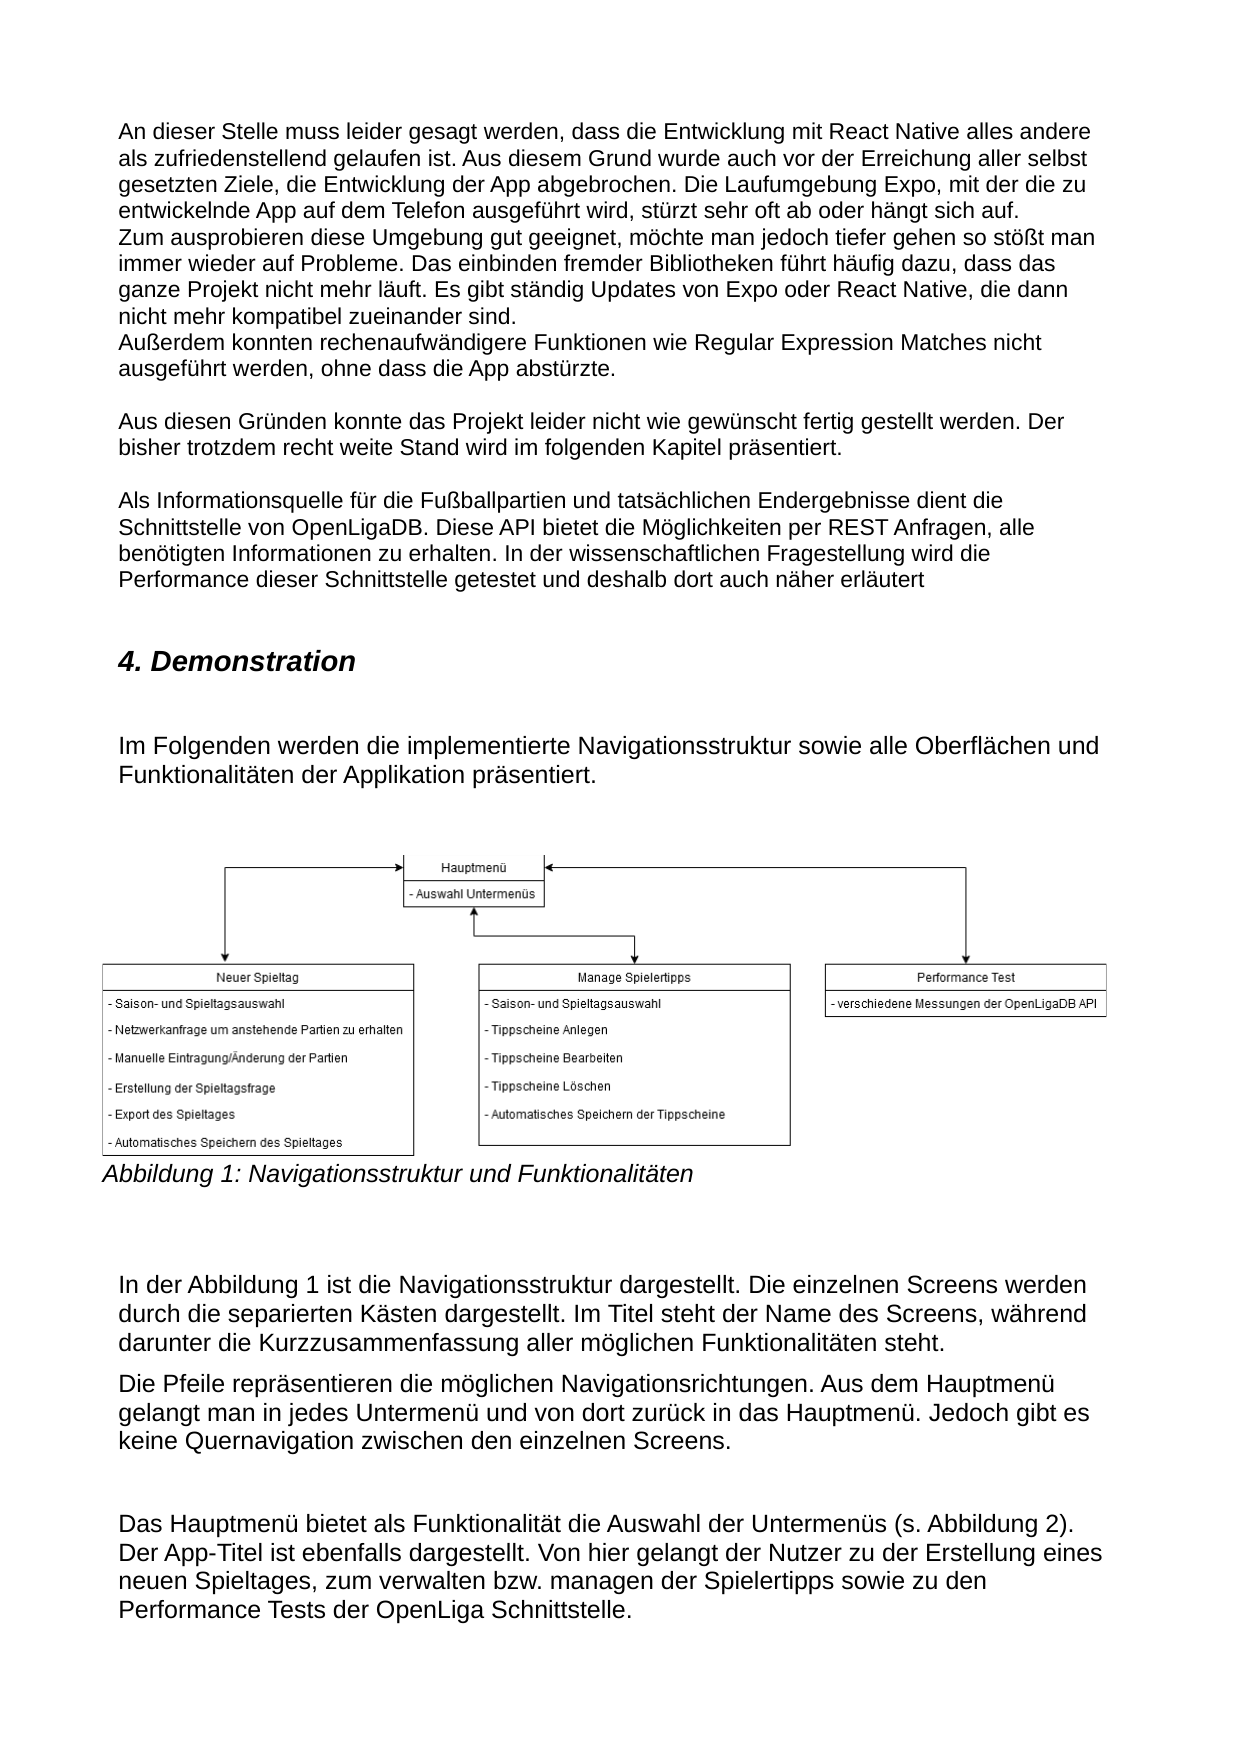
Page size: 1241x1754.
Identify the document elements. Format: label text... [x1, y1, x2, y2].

text Die Pfeile repräsentieren die möglichen Navigationsrichtungen. Aus dem Hauptmenü gelangt man in jedes Untermenü und von dort zurück in das Hauptmenü. Jedoch gibt es keine Quernavigation zwischen den einzelnen Screens. [118, 1369, 1122, 1455]
text Im Folgenden werden die implementierte Navigationsstruktur sowie alle Oberflächen und Funktionalitäten der Applikation präsentiert. [118, 731, 1122, 789]
subtitle 4. Demonstration [118, 644, 1122, 677]
text In der Abbildung 1 ist die Navigationsstruktur dargestellt. Die einzelnen Screens werden durch die separierten Kästen dargestellt. Im Titel steht der Name des Screens, während darunter die Kurzzusammenfassung aller möglichen Funktionalitäten steht. [118, 1270, 1122, 1356]
text Aus diesen Gründen konnte das Projekt leider nicht wie gewünscht fertig gestellt werden. Der bisher trotzdem recht weite Stand wird im folgenden Kapitel präsentiert. [118, 408, 1122, 461]
text Außerdem konnten rechenaufwändigere Funktionen wie Regular Expression Matches nicht ausgeführt werden, ohne dass die App abstürzte. [118, 329, 1122, 382]
text Das Hauptmenü bietet als Funktionalität die Auswahl der Untermenüs (s. Abbildung 2). Der App-Titel ist ebenfalls dargestellt. Von hier gelangt der Nutzer zu der Erstellung eines neuen Spieltages, zum verwalten bzw. managen der Spielertipps sowie zu den Performance Tests der OpenLiga Schnittstelle. [118, 1509, 1122, 1624]
text Abbildung 1: Navigationsstruktur und Funktionalitäten [102, 855, 1138, 1187]
picture [102, 855, 1107, 1159]
text Zum ausprobieren diese Umgebung gut geeignet, möchte man jedoch tiefer gehen so stößt man immer wieder auf Probleme. Das einbinden fremder Bibliotheken führt häufig dazu, dass das ganze Projekt nicht mehr läuft. Es gibt ständig Updates von Expo oder React Native, die dann nicht mehr kompatibel zueinander sind. [118, 223, 1122, 329]
text Als Informationsquelle für die Fußballpartien und tatsächlichen Endergebnisse dient die Schnittstelle von OpenLigaDB. Diese API bietet die Möglichkeiten per REST Anfragen, alle benötigten Informationen zu erhalten. In der wissenschaftlichen Fragestellung wird die Performance dieser Schnittstelle getestet und deshalb dort auch näher erläutert [118, 487, 1122, 592]
text An dieser Stelle muss leider gesagt werden, dass die Entwicklung mit React Native alles andere als zufriedenstellend gelaufen ist. Aus diesem Grund wurde auch vor der Erreichung aller selbst gesetzten Ziele, die Entwicklung der App abgebrochen. Die Laufumgebung Expo, mit der die zu entwickelnde App auf dem Telefon ausgeführt wird, stürzt sehr oft ab oder hängt sich auf. [118, 118, 1122, 223]
